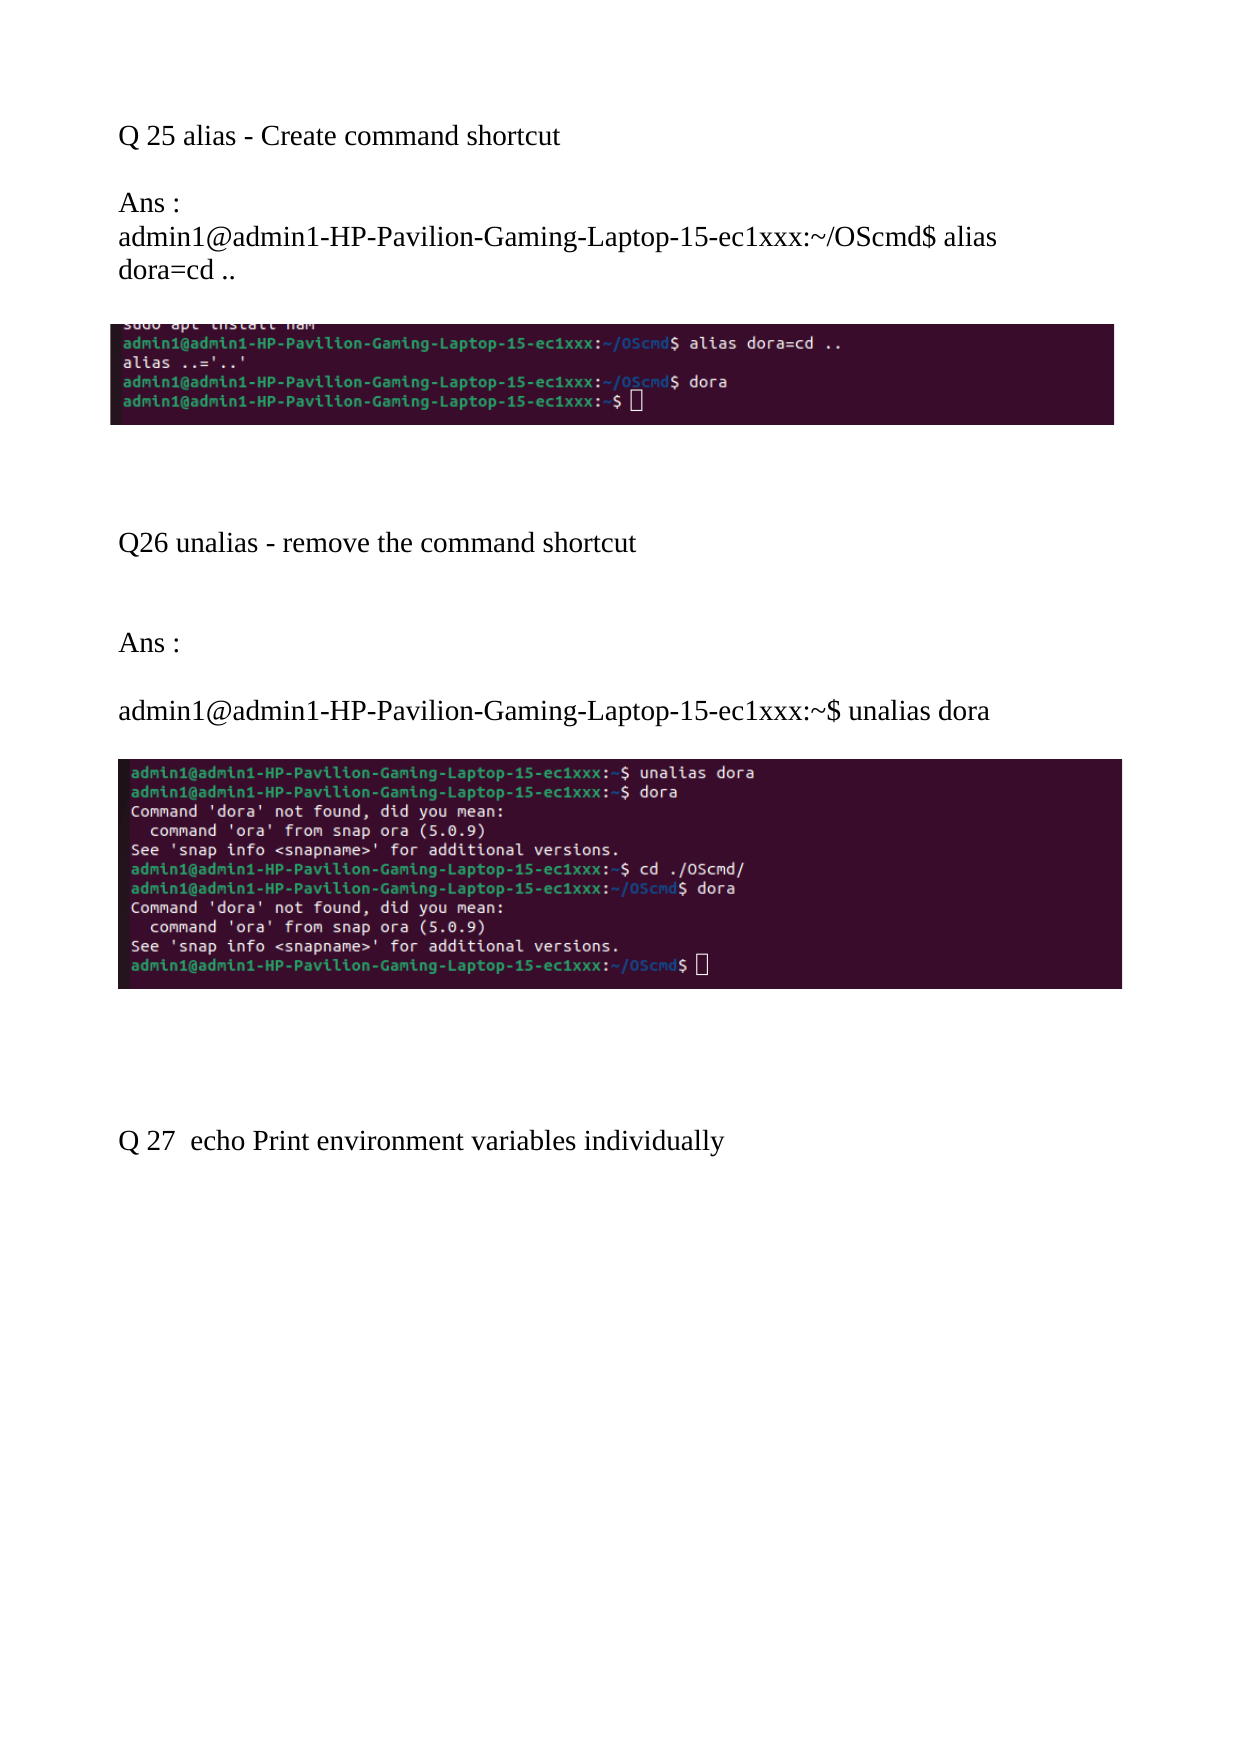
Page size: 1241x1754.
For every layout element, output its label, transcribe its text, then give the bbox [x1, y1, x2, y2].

text admin1@admin1-HP-Pavilion-Gaming-Laptop-15-ec1xxx:~/OScmd$ alias dora=cd .. [118, 219, 1122, 286]
picture [118, 759, 1123, 989]
text Q 25 alias - Create command shortcut [118, 118, 1122, 152]
text Q26 unalias - remove the command shortcut [118, 525, 1122, 558]
text admin1@admin1-HP-Pavilion-Gaming-Laptop-15-ec1xxx:~$ unalias dora [118, 693, 1122, 726]
picture [110, 324, 1115, 425]
text Ans : [118, 185, 1122, 219]
text Ans : [118, 626, 1122, 659]
text Q 27 echo Print environment variables individually [118, 1123, 1122, 1157]
